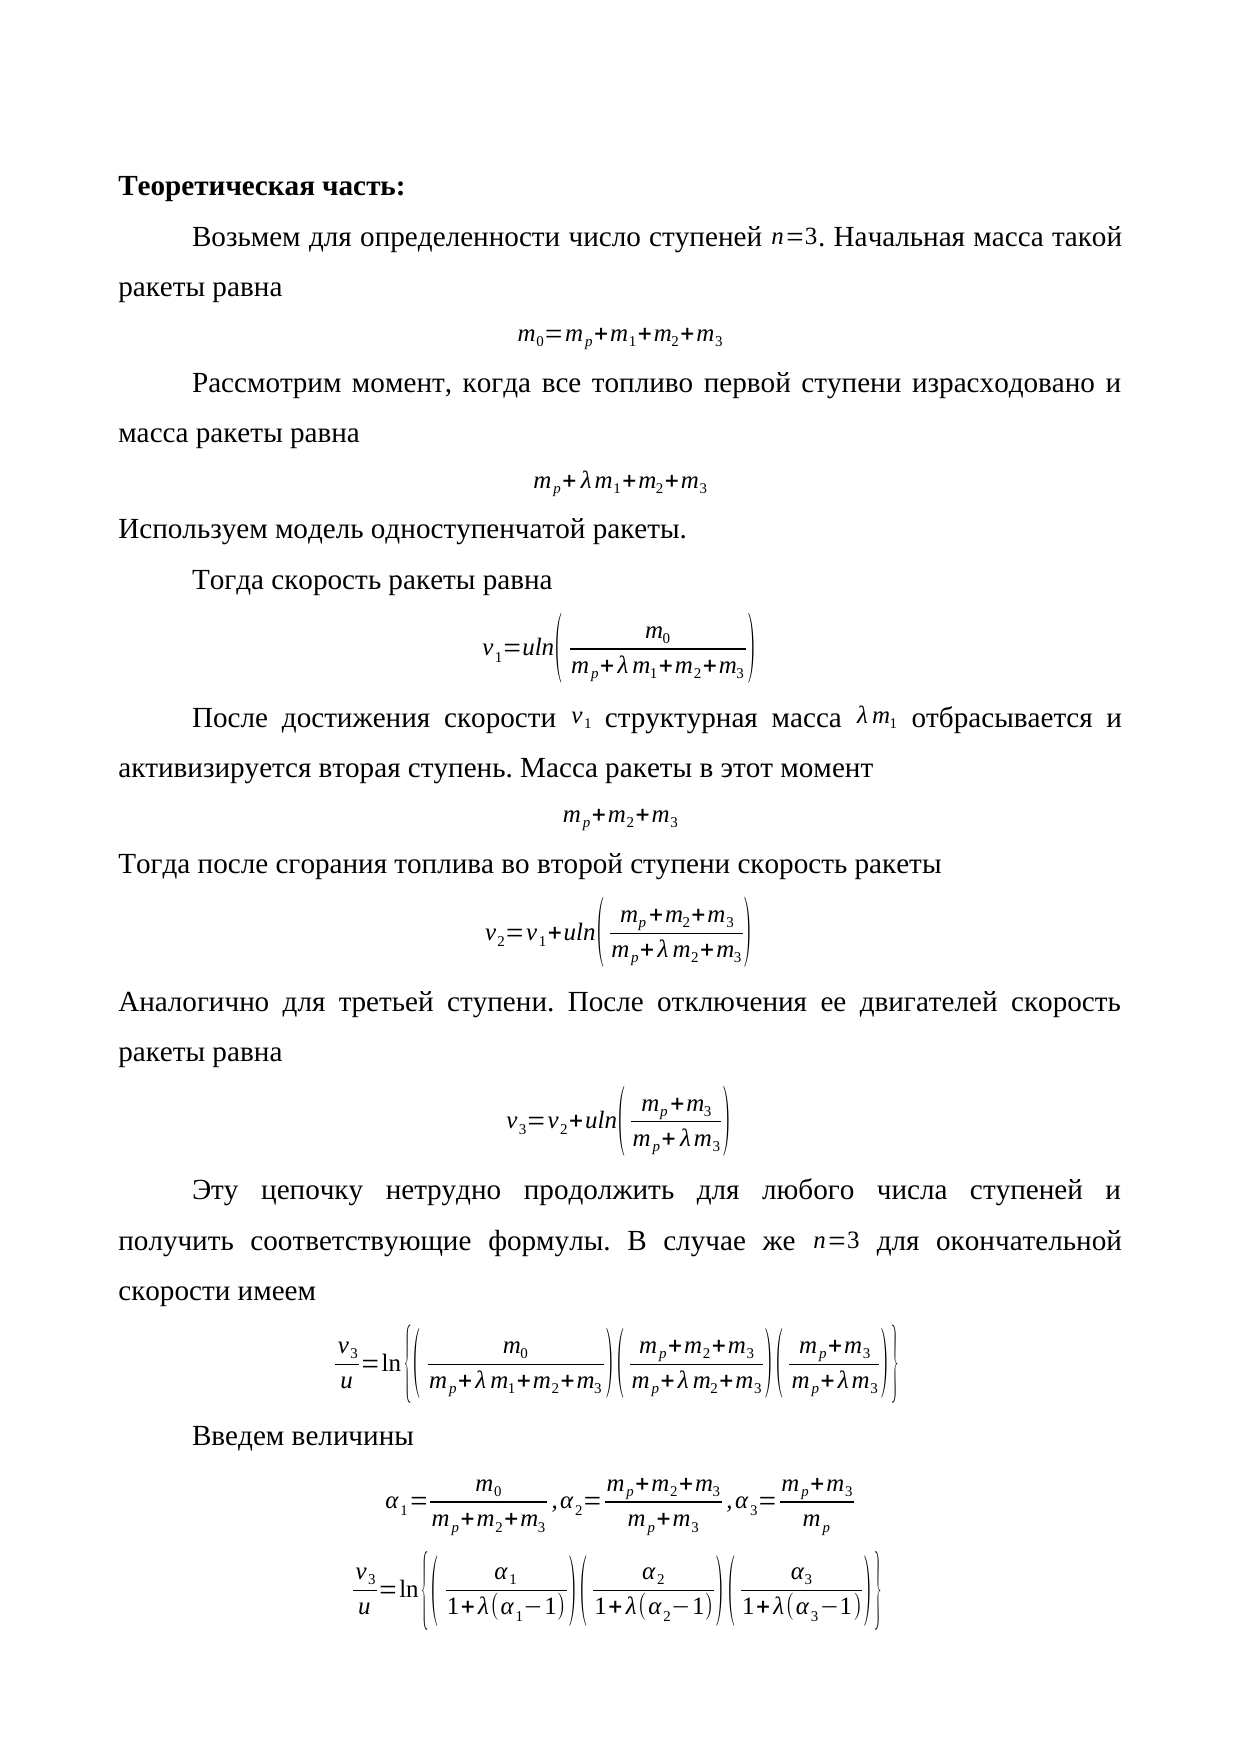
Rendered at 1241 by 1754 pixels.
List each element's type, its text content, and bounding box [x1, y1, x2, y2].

text Теоретическая часть: [118, 168, 1122, 202]
text После достижения скорости структурная масса отбрасывается и активизируется вторая ступень. Масса ракеты в этот момент [118, 700, 1122, 784]
text Тогда после сгорания топлива во второй ступени скорость ракеты [118, 846, 1122, 880]
text Рассмотрим момент, когда все топливо первой ступени израсходовано и масса ракеты равна [118, 365, 1122, 449]
text Используем модель одноступенчатой ракеты. [118, 511, 1122, 545]
text Тогда скорость ракеты равна [118, 562, 1122, 595]
text Введем величины [118, 1418, 1122, 1452]
text Эту цепочку нетрудно продолжить для любого числа ступеней и получить соответствующие формулы. В случае же для окончательной скорости имеем [118, 1172, 1122, 1307]
text Возьмем для определенности число ступеней . Начальная масса такой ракеты равна [118, 219, 1122, 303]
text Аналогично для третьей ступени. После отключения ее двигателей скорость ракеты равна [118, 984, 1122, 1068]
